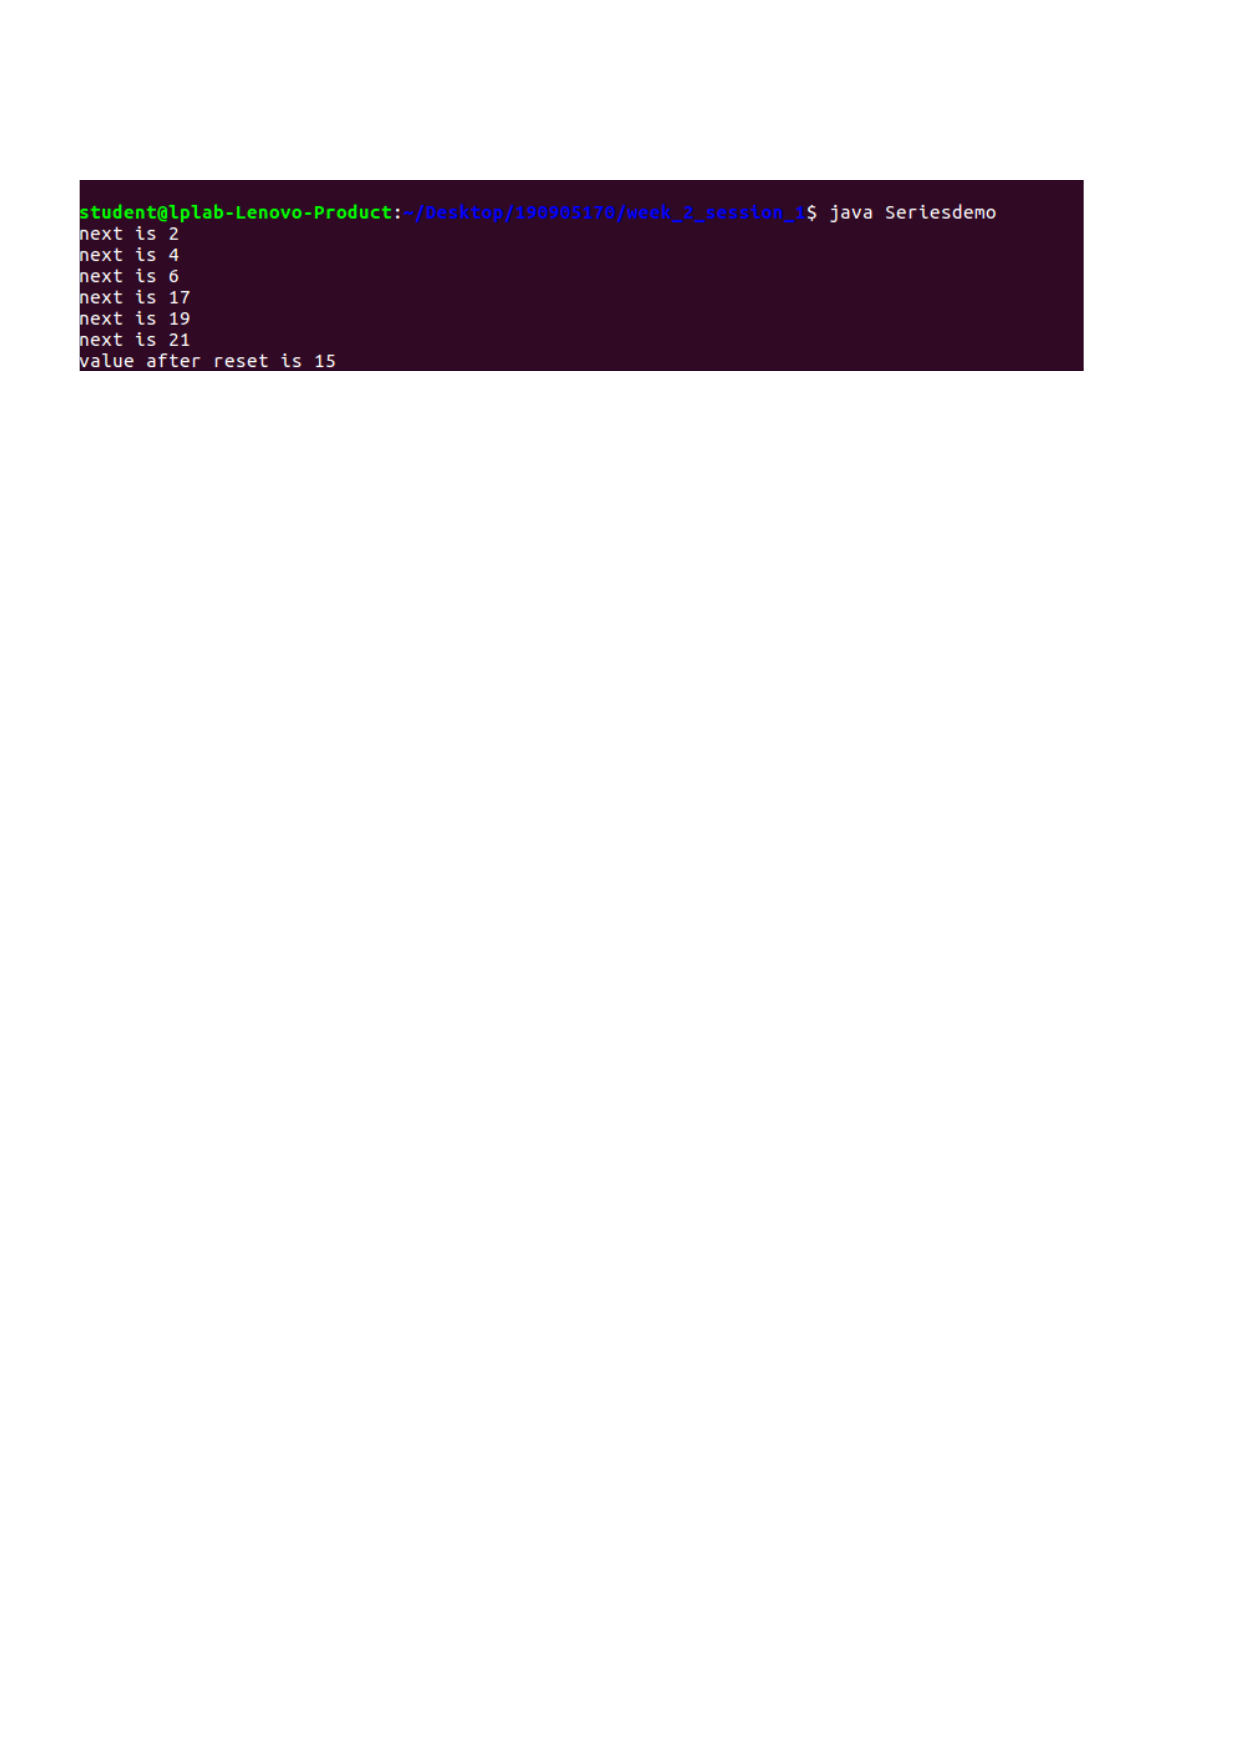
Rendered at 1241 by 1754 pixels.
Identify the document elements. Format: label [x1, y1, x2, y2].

picture [79, 180, 1084, 371]
